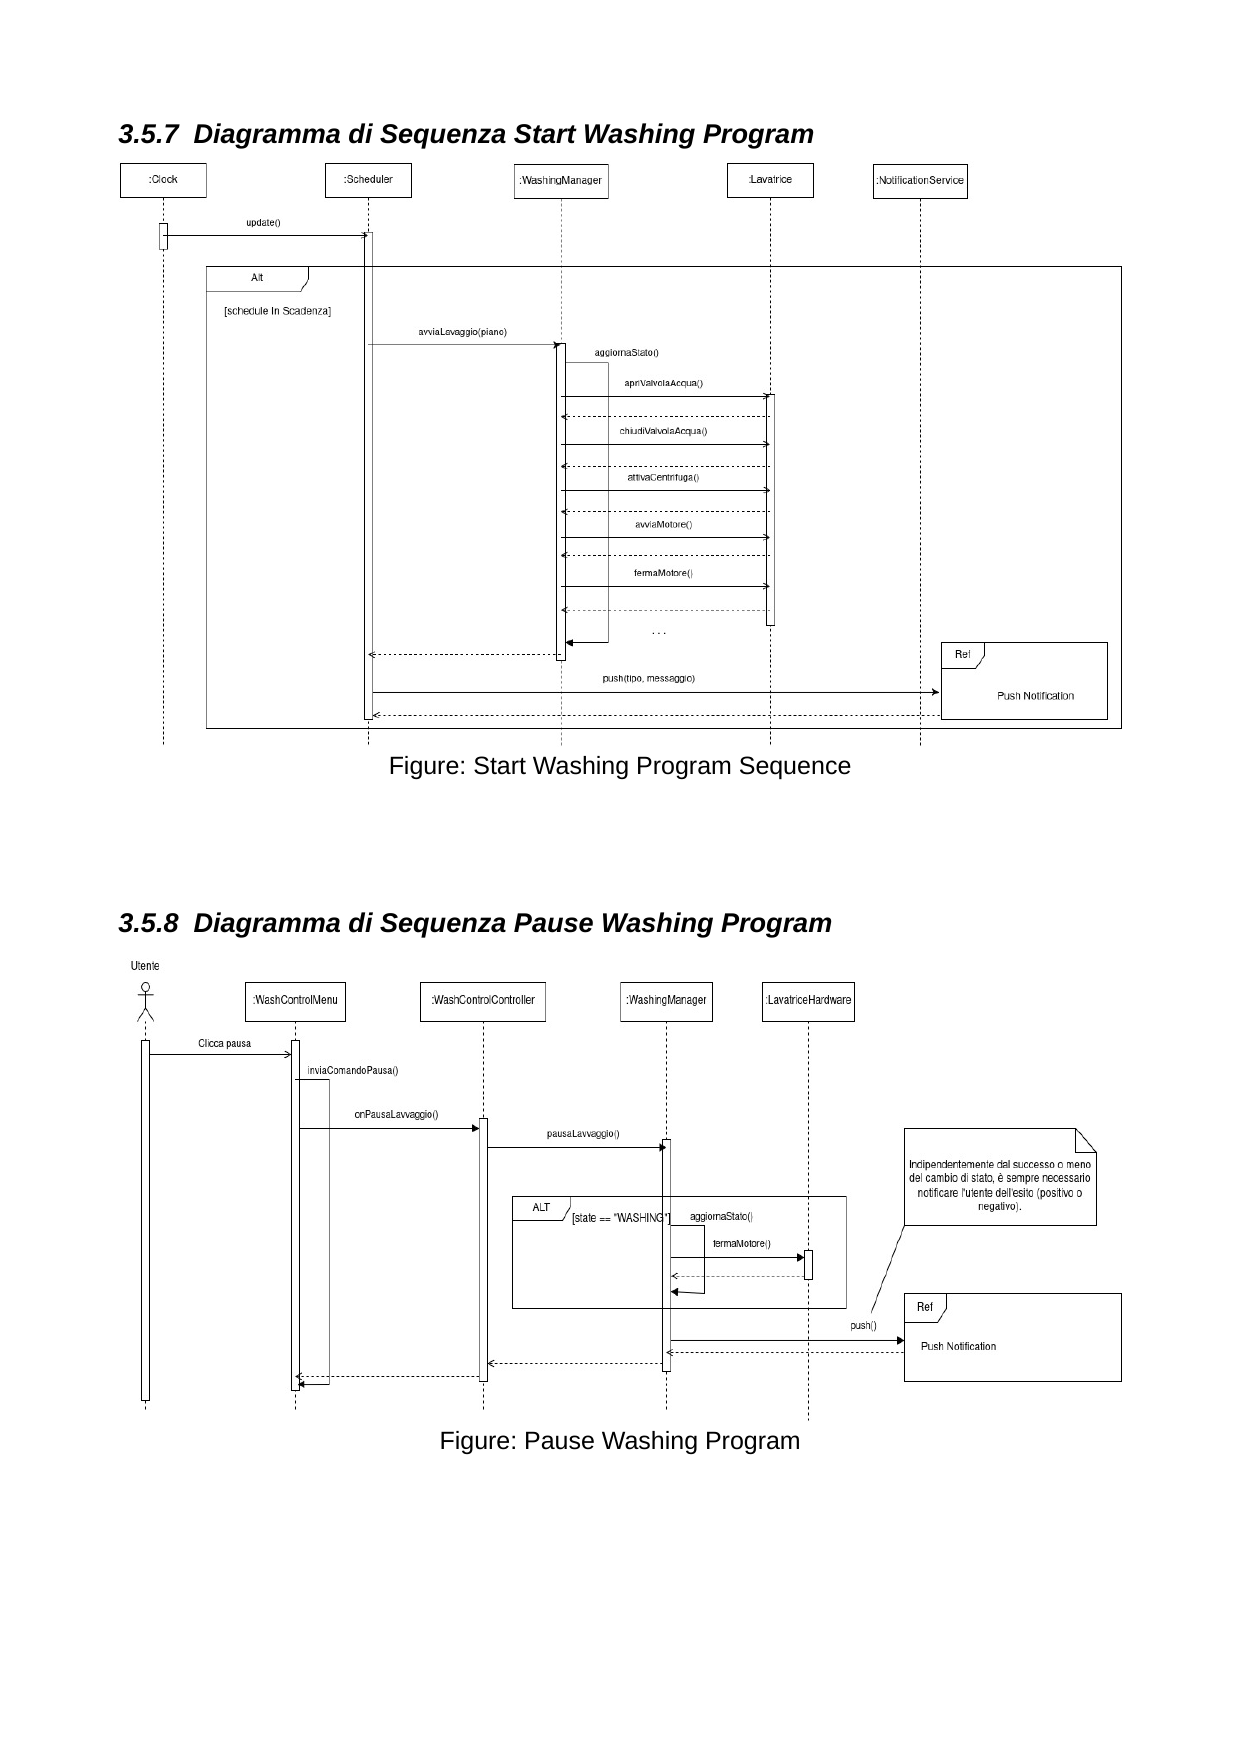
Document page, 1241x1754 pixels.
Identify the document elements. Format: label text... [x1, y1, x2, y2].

picture [118, 161, 1123, 747]
subtitle 3.5.7 Diagramma di Sequenza Start Washing Program [118, 118, 1122, 149]
text Figure: Start Washing Program Sequence [118, 747, 1122, 780]
subtitle 3.5.8 Diagramma di Sequenza Pause Washing Program [118, 907, 1122, 938]
text Figure: Pause Washing Program [118, 1422, 1122, 1455]
picture [118, 950, 1123, 1422]
